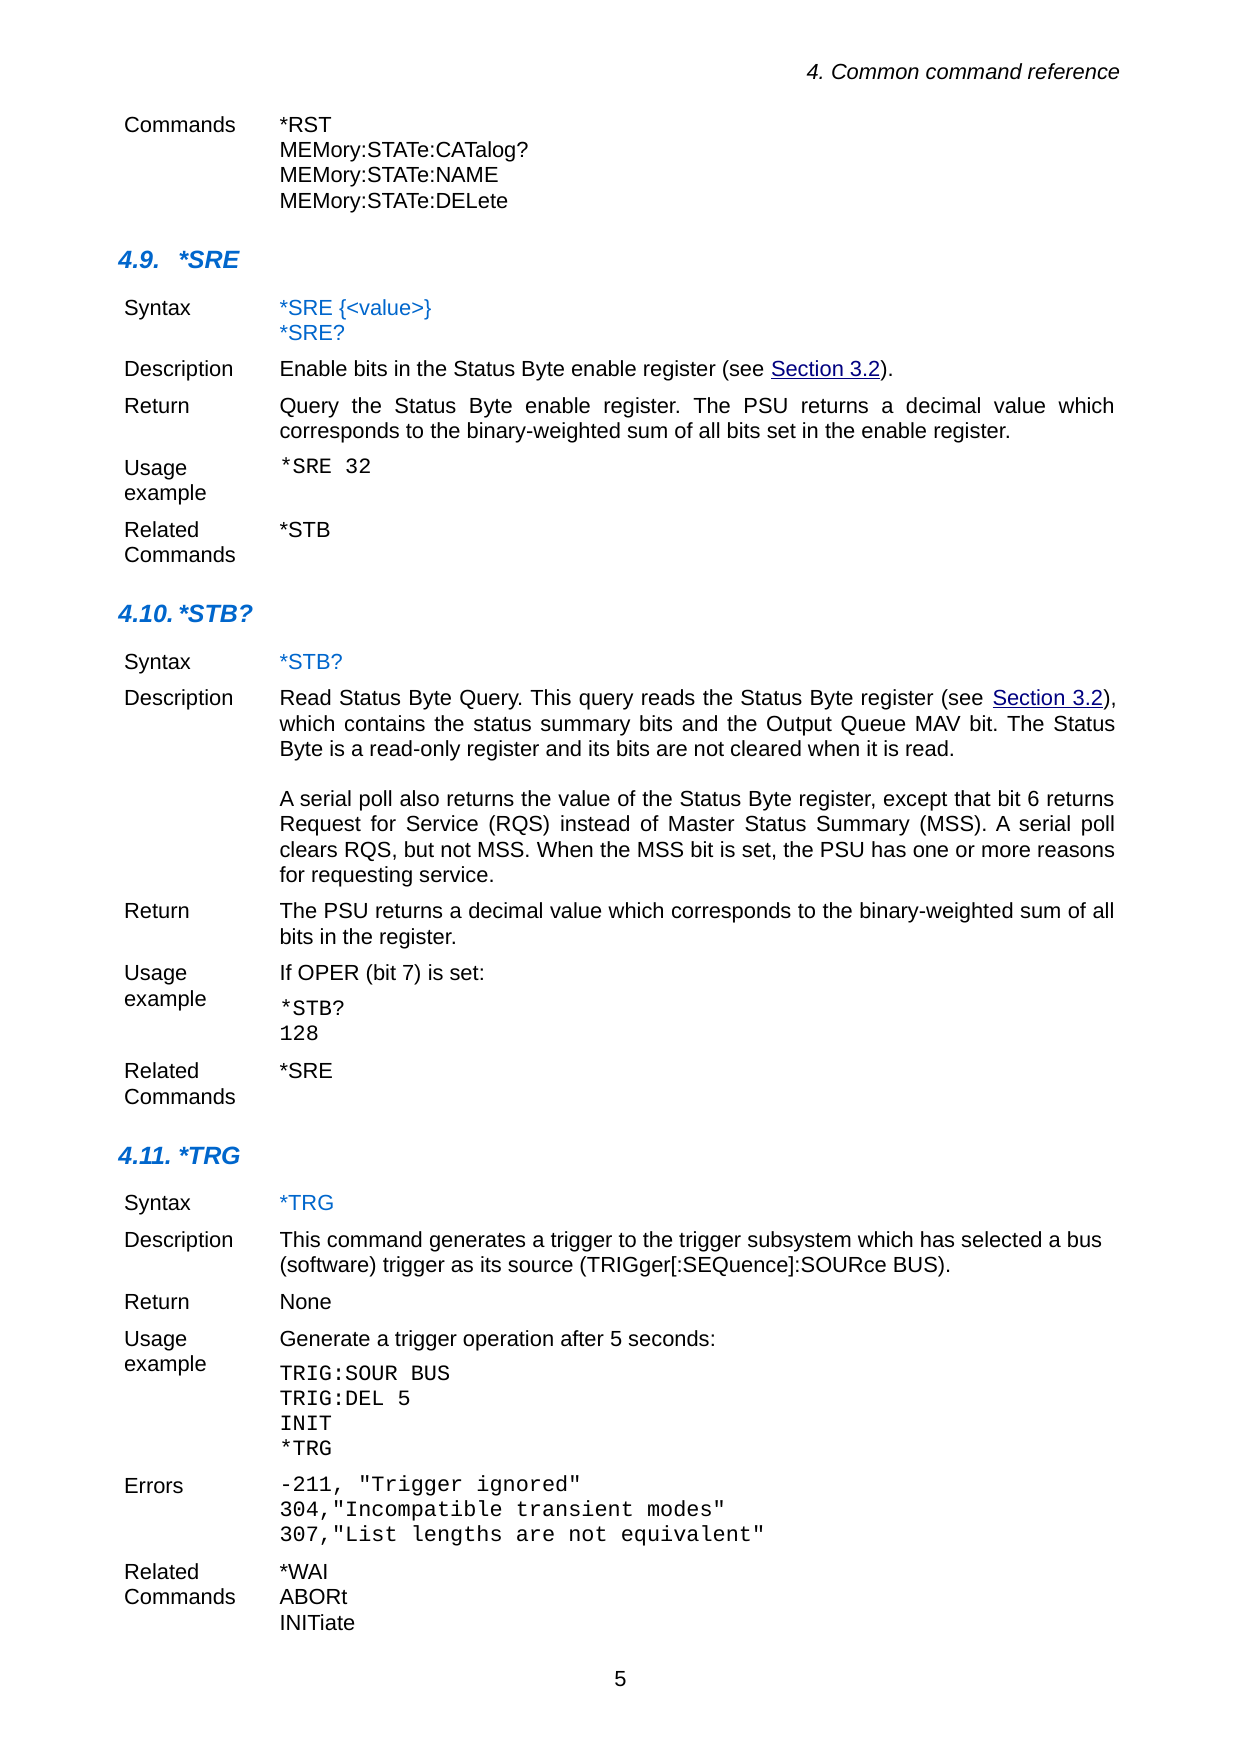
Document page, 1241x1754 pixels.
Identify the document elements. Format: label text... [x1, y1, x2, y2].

table_cell Errors [118, 1468, 274, 1553]
table_cell Return [118, 1283, 274, 1320]
table_cell Generate a trigger operation after 5 seconds: TRIG:SOUR BUS TRIG:DEL 5 INIT *TRG [274, 1320, 1122, 1467]
subtitle *TRG [118, 1141, 1122, 1170]
table_cell Return [118, 387, 274, 449]
table_cell Enable bits in the Status Byte enable register (see Section 3.2). [274, 351, 1122, 387]
table_cell Usage example [118, 449, 274, 511]
table_header *TRG [274, 1185, 1122, 1221]
table_cell -211, "Trigger ignored" 304,"Incompatible transient modes" 307,"List lengths are not equivalent" [274, 1468, 1122, 1553]
table_header *STB? [274, 643, 1122, 679]
table_cell Usage example [118, 955, 274, 1053]
table_cell Commands [118, 106, 274, 218]
table_cell None [274, 1283, 1122, 1320]
table_cell Return [118, 893, 274, 954]
table_cell This command generates a trigger to the trigger subsystem which has selected a bus (software) trigger as its source (TRIGger[:SEQuence]:SOURce BUS). [274, 1221, 1122, 1283]
table_cell Description [118, 1221, 274, 1283]
table_cell *SRE 32 [274, 449, 1122, 511]
table_header Syntax [118, 643, 274, 679]
table_cell If OPER (bit 7) is set: *STB? 128 [274, 955, 1122, 1053]
table_header Syntax [118, 1185, 274, 1221]
table_cell Description [118, 351, 274, 387]
table_cell Query the Status Byte enable register. The PSU returns a decimal value which corresponds to the binary-weighted sum of all bits set in the enable register. [274, 387, 1122, 449]
table_cell Usage example [118, 1320, 274, 1467]
table_cell Related Commands [118, 1053, 274, 1114]
table_cell Description [118, 680, 274, 893]
table_cell *RST MEMory:STATe:CATalog? MEMory:STATe:NAME MEMory:STATe:DELete [274, 106, 1122, 218]
table_cell Related Commands [118, 1553, 274, 1640]
table_header *SRE {<value>} *SRE? [274, 289, 1122, 351]
subtitle *STB? [118, 599, 1122, 628]
table_header Syntax [118, 289, 274, 351]
table_cell Read Status Byte Query. This query reads the Status Byte register (see Section 3.2), which contains the status summary bits and the Output Queue MAV bit. The Status Byte is a read-only register and its bits are not cleared when it is read. A serial poll also returns the value of the Status Byte register, except that bit 6 returns Request for Service (RQS) instead of Master Status Summary (MSS). A serial poll clears RQS, but not MSS. When the MSS bit is set, the PSU has one or more reasons for requesting service. [274, 680, 1122, 893]
table_cell *WAI ABORt INITiate [274, 1553, 1122, 1640]
table_cell The PSU returns a decimal value which corresponds to the binary-weighted sum of all bits in the register. [274, 893, 1122, 954]
table_cell *SRE [274, 1053, 1122, 1114]
subtitle *SRE [118, 245, 1122, 274]
table_cell Related Commands [118, 511, 274, 573]
table_cell *STB [274, 511, 1122, 573]
